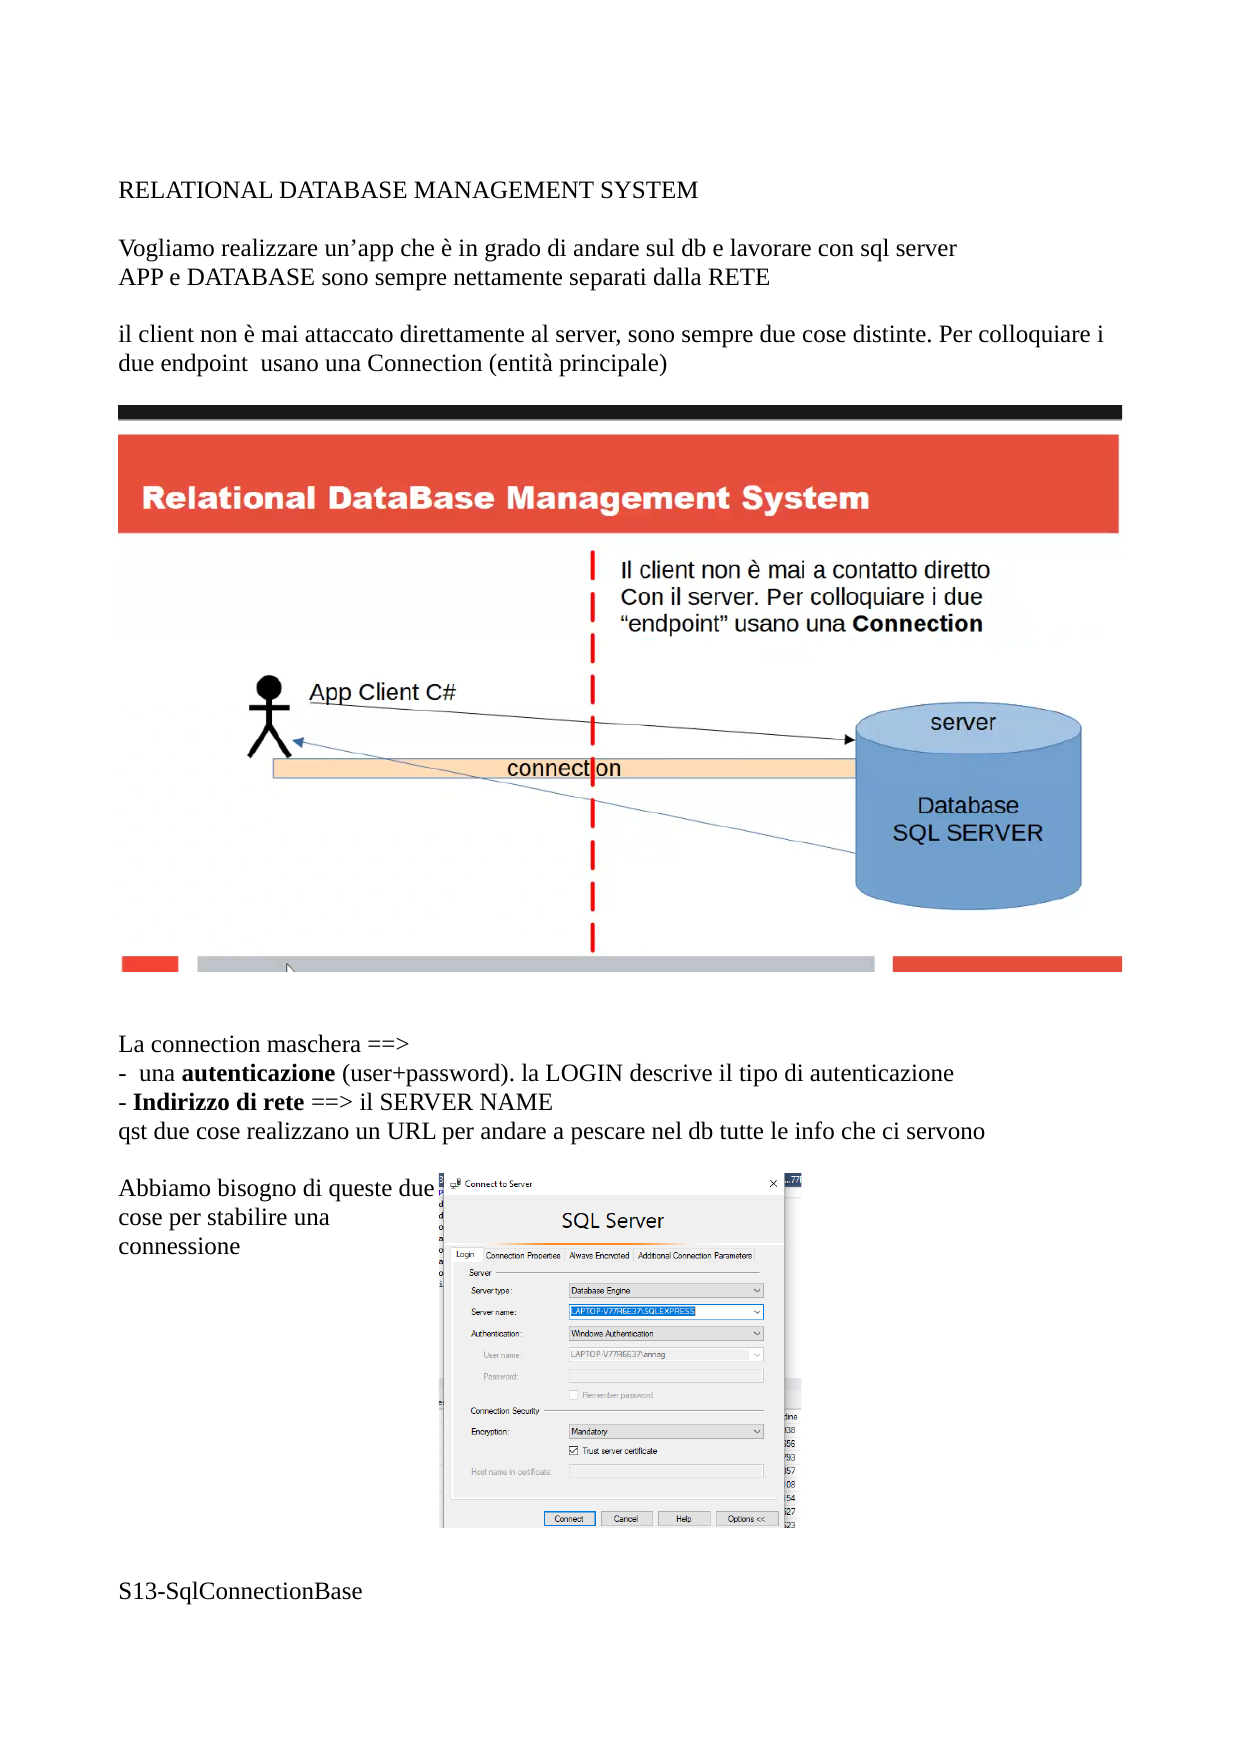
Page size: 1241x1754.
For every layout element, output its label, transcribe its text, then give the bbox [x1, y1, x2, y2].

text APP e DATABASE sono sempre nettamente separati dalla RETE [118, 262, 1122, 291]
text qst due cose realizzano un URL per andare a pescare nel db tutte le info che ci servono [118, 1116, 1122, 1144]
text [802, 1173, 1122, 1259]
text S13-SqlConnectionBase [118, 1576, 1122, 1604]
picture [118, 405, 1123, 972]
picture [438, 1173, 802, 1528]
text RELATIONAL DATABASE MANAGEMENT SYSTEM [118, 176, 1122, 204]
text Abbiamo bisogno di queste due cose per stabilire una connessione [118, 1173, 438, 1259]
text il client non è mai attaccato direttamente al server, sono sempre due cose distinte. Per colloquiare i due endpoint usano una Connection (entità principale) [118, 319, 1122, 377]
text La connection maschera ==> [118, 1029, 1122, 1058]
text Vogliamo realizzare un’app che è in grado di andare sul db e lavorare con sql server [118, 233, 1122, 262]
text - una autenticazione (user+password). la LOGIN descrive il tipo di autenticazione [118, 1058, 1122, 1087]
text - Indirizzo di rete ==> il SERVER NAME [118, 1087, 1122, 1116]
